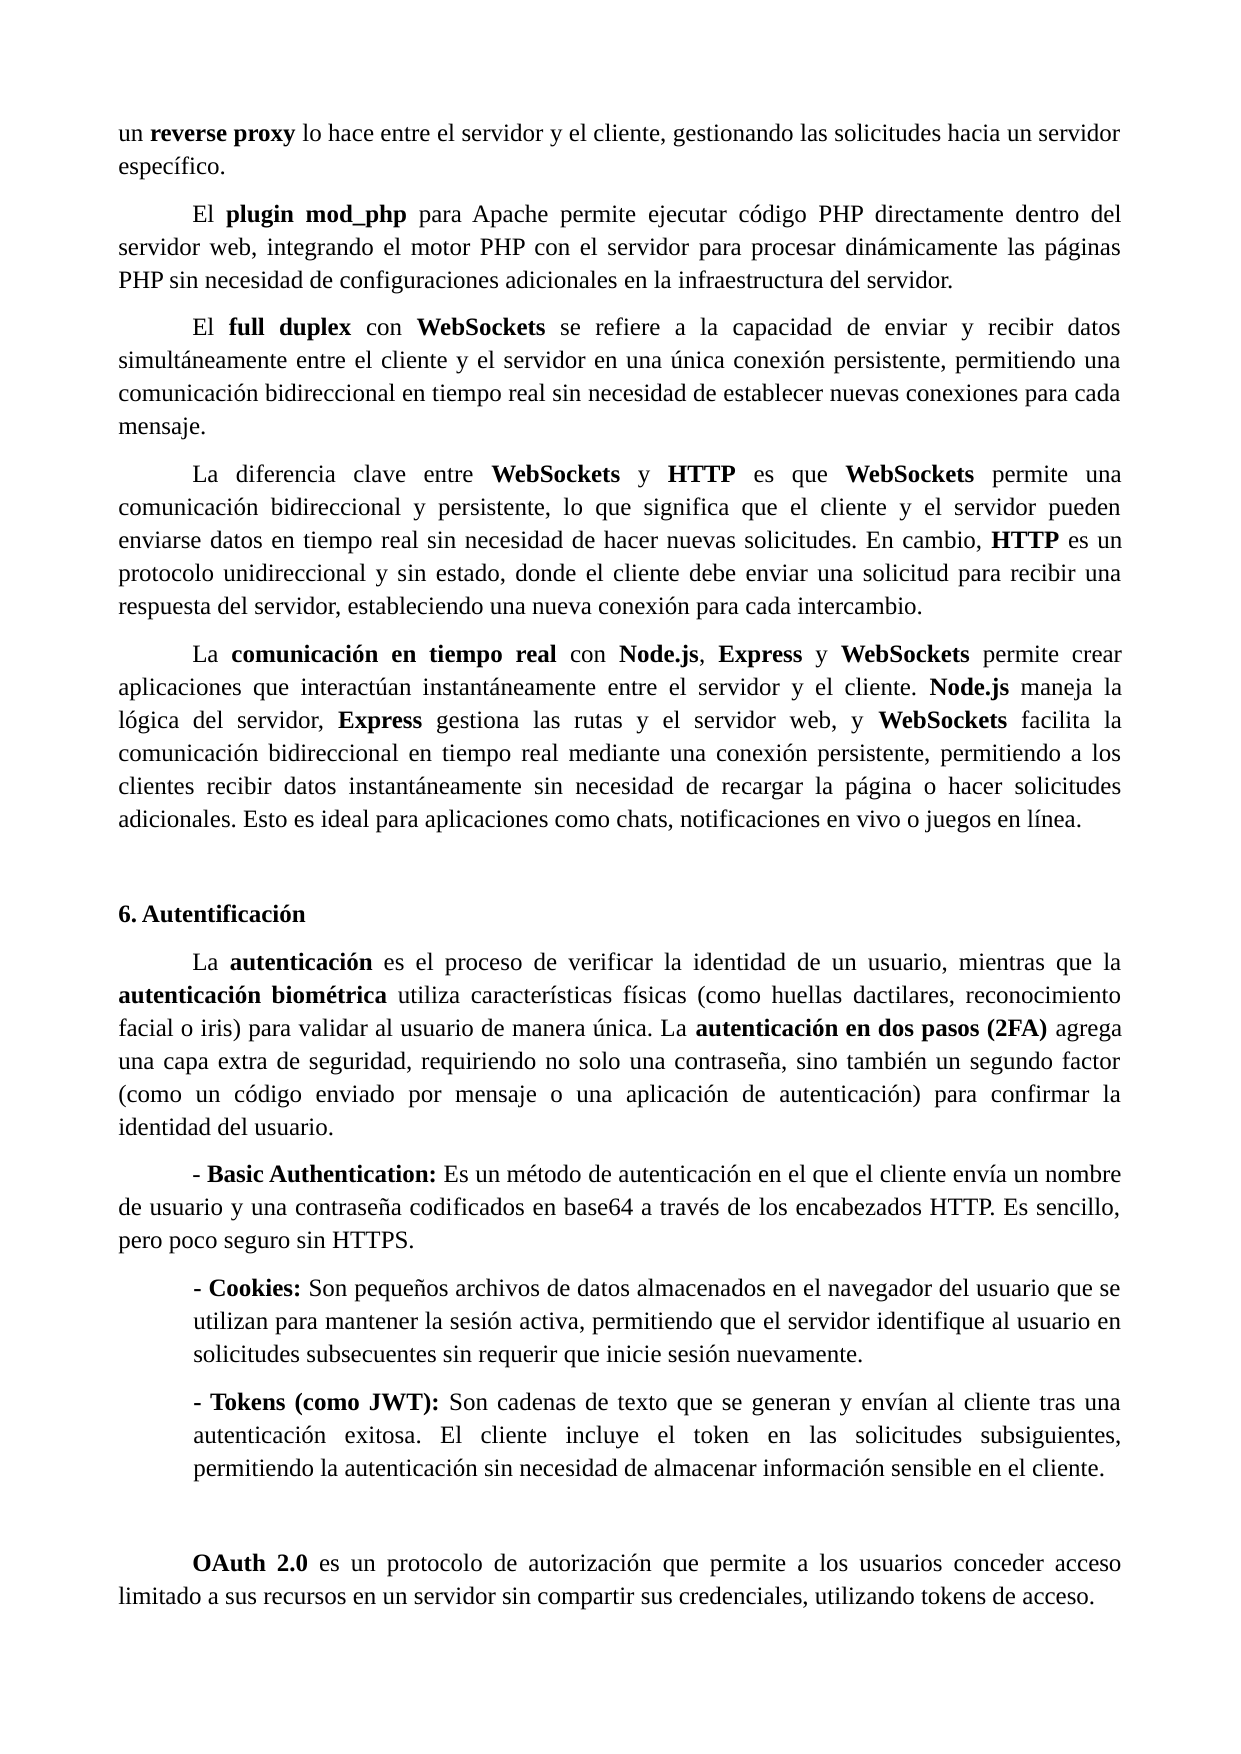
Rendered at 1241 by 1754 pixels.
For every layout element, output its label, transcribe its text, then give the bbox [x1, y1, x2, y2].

text El full duplex con WebSockets se refiere a la capacidad de enviar y recibir datos simultáneamente entre el cliente y el servidor en una única conexión persistente, permitiendo una comunicación bidireccional en tiempo real sin necesidad de establecer nuevas conexiones para cada mensaje. [118, 312, 1122, 440]
text OAuth 2.0 es un protocolo de autorización que permite a los usuarios conceder acceso limitado a sus recursos en un servidor sin compartir sus credenciales, utilizando tokens de acceso. [118, 1548, 1122, 1610]
list - Cookies: Son pequeños archivos de datos almacenados en el navegador del usuario que se utilizan para mantener la sesión activa, permitiendo que el servidor identifique al usuario en solicitudes subsecuentes sin requerir que inicie sesión nuevamente. [164, 1273, 1122, 1368]
text La comunicación en tiempo real con Node.js, Express y WebSockets permite crear aplicaciones que interactúan instantáneamente entre el servidor y el cliente. Node.js maneja la lógica del servidor, Express gestiona las rutas y el servidor web, y WebSockets facilita la comunicación bidireccional en tiempo real mediante una conexión persistente, permitiendo a los clientes recibir datos instantáneamente sin necesidad de recargar la página o hacer solicitudes adicionales. Esto es ideal para aplicaciones como chats, notificaciones en vivo o juegos en línea. [118, 639, 1122, 833]
text - Basic Authentication: Es un método de autenticación en el que el cliente envía un nombre de usuario y una contraseña codificados en base64 a través de los encabezados HTTP. Es sencillo, pero poco seguro sin HTTPS. [118, 1159, 1122, 1254]
text un reverse proxy lo hace entre el servidor y el cliente, gestionando las solicitudes hacia un servidor específico. [118, 118, 1122, 180]
text 6. Autentificación [118, 899, 1122, 928]
text La autenticación es el proceso de verificar la identidad de un usuario, mientras que la autenticación biométrica utiliza características físicas (como huellas dactilares, reconocimiento facial o iris) para validar al usuario de manera única. La autenticación en dos pasos (2FA) agrega una capa extra de seguridad, requiriendo no solo una contraseña, sino también un segundo factor (como un código enviado por mensaje o una aplicación de autenticación) para confirmar la identidad del usuario. [118, 947, 1122, 1141]
text La diferencia clave entre WebSockets y HTTP es que WebSockets permite una comunicación bidireccional y persistente, lo que significa que el cliente y el servidor pueden enviarse datos en tiempo real sin necesidad de hacer nuevas solicitudes. En cambio, HTTP es un protocolo unidireccional y sin estado, donde el cliente debe enviar una solicitud para recibir una respuesta del servidor, estableciendo una nueva conexión para cada intercambio. [118, 459, 1122, 620]
text El plugin mod_php para Apache permite ejecutar código PHP directamente dentro del servidor web, integrando el motor PHP con el servidor para procesar dinámicamente las páginas PHP sin necesidad de configuraciones adicionales en la infraestructura del servidor. [118, 199, 1122, 293]
list - Tokens (como JWT): Son cadenas de texto que se generan y envían al cliente tras una autenticación exitosa. El cliente incluye el token en las solicitudes subsiguientes, permitiendo la autenticación sin necesidad de almacenar información sensible en el cliente. [164, 1387, 1122, 1481]
